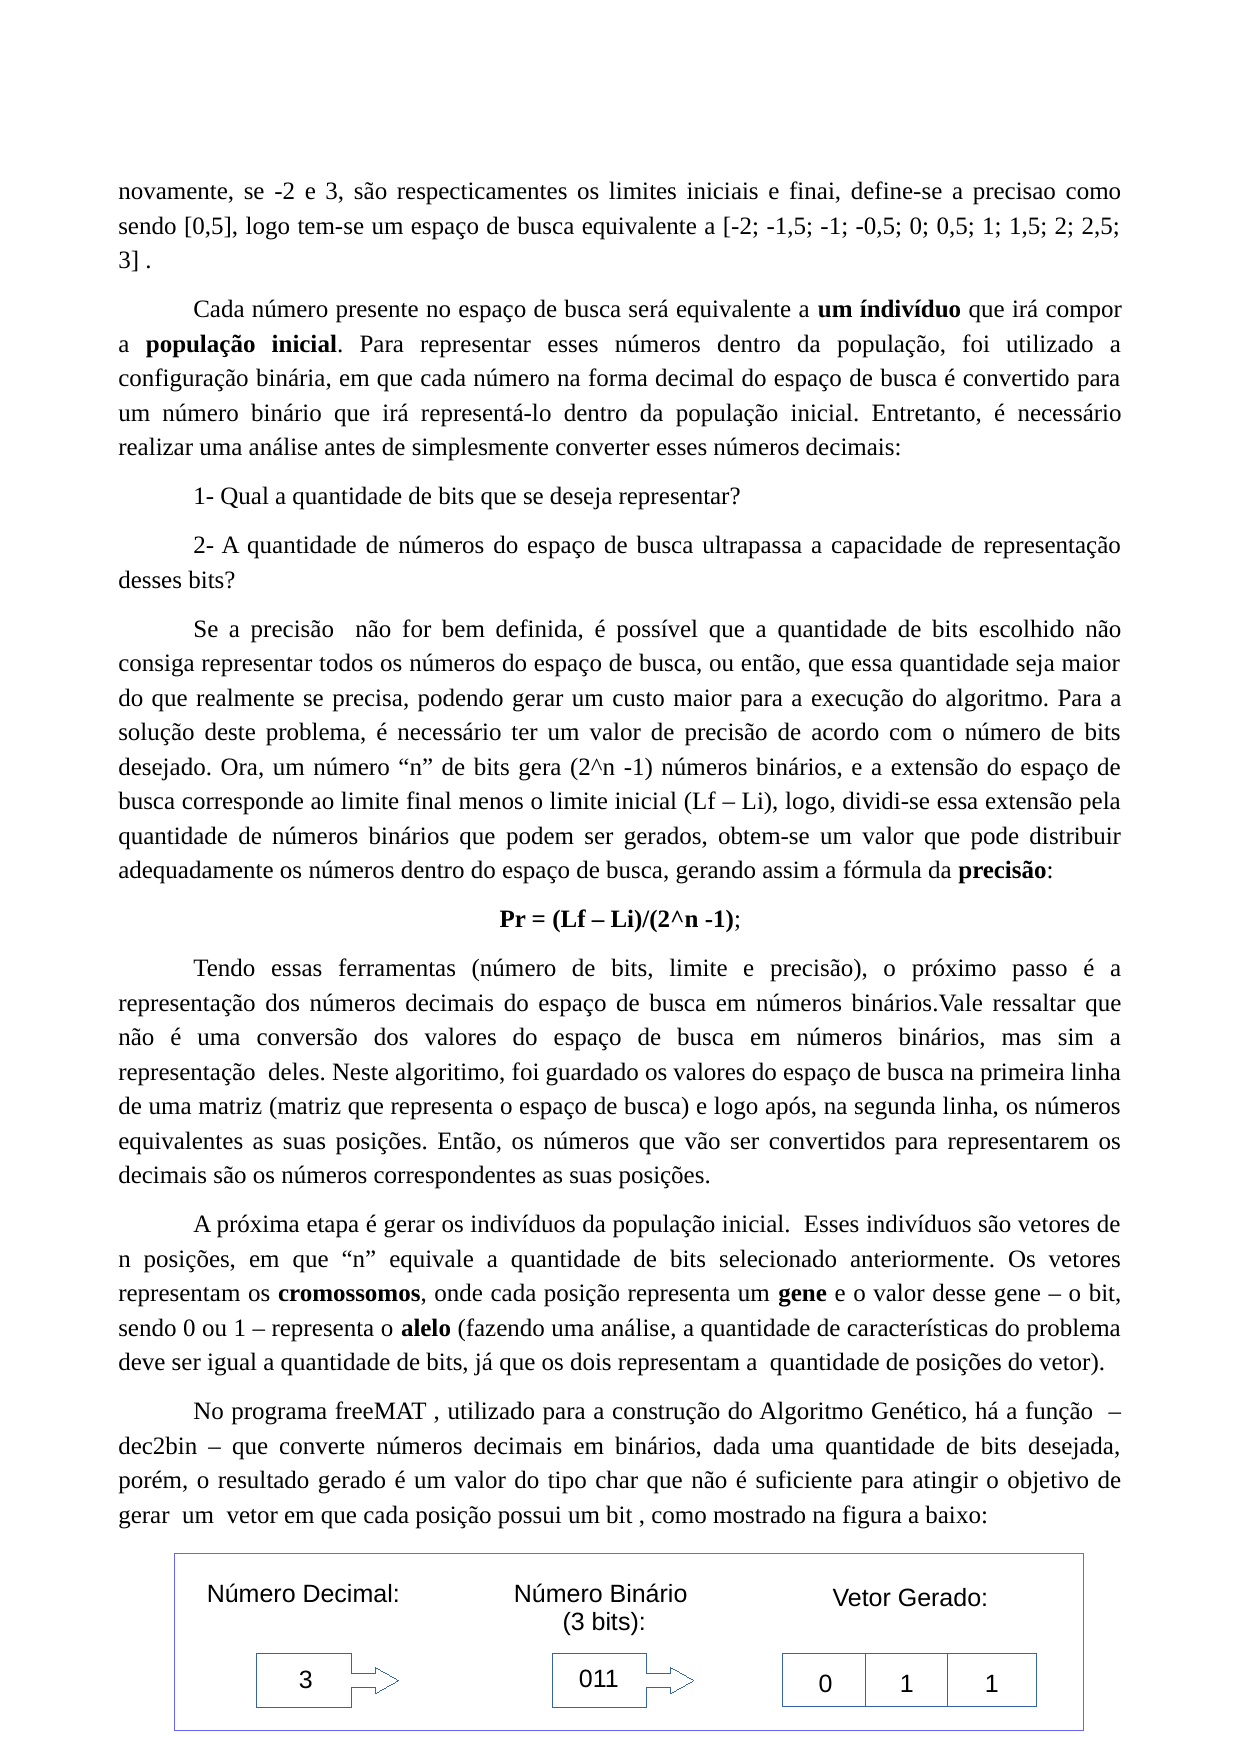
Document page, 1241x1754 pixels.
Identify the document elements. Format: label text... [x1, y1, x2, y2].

text 2- A quantidade de números do espaço de busca ultrapassa a capacidade de representação desses bits? [118, 530, 1122, 594]
text novamente, se -2 e 3, são respecticamentes os limites iniciais e finai, define-se a precisao como sendo [0,5], logo tem-se um espaço de busca equivalente a [-2; -1,5; -1; -0,5; 0; 0,5; 1; 1,5; 2; 2,5; 3] . [118, 176, 1122, 274]
text A próxima etapa é gerar os indivíduos da população inicial. Esses indivíduos são vetores de n posições, em que “n” equivale a quantidade de bits selecionado anteriormente. Os vetores representam os cromossomos, onde cada posição representa um gene e o valor desse gene – o bit, sendo 0 ou 1 – representa o alelo (fazendo uma análise, a quantidade de características do problema deve ser igual a quantidade de bits, já que os dois representam a quantidade de posições do vetor). [118, 1209, 1122, 1376]
text 1- Qual a quantidade de bits que se deseja representar? [118, 481, 1122, 510]
text Pr = (Lf – Li)/(2^n -1); [118, 904, 1122, 933]
text No programa freeMAT , utilizado para a construção do Algoritmo Genético, há a função – dec2bin – que converte números decimais em binários, dada uma quantidade de bits desejada, porém, o resultado gerado é um valor do tipo char que não é suficiente para atingir o objetivo de gerar um vetor em que cada posição possui um bit , como mostrado na figura a baixo: [118, 1396, 1122, 1528]
text Tendo essas ferramentas (número de bits, limite e precisão), o próximo passo é a representação dos números decimais do espaço de busca em números binários.Vale ressaltar que não é uma conversão dos valores do espaço de busca em números binários, mas sim a representação deles. Neste algoritimo, foi guardado os valores do espaço de busca na primeira linha de uma matriz (matriz que representa o espaço de busca) e logo após, na segunda linha, os números equivalentes as suas posições. Então, os números que vão ser convertidos para representarem os decimais são os números correspondentes as suas posições. [118, 953, 1122, 1189]
text Cada número presente no espaço de busca será equivalente a um índivíduo que irá compor a população inicial. Para representar esses números dentro da população, foi utilizado a configuração binária, em que cada número na forma decimal do espaço de busca é convertido para um número binário que irá representá-lo dentro da população inicial. Entretanto, é necessário realizar uma análise antes de simplesmente converter esses números decimais: [118, 294, 1122, 461]
text Se a precisão não for bem definida, é possível que a quantidade de bits escolhido não consiga representar todos os números do espaço de busca, ou então, que essa quantidade seja maior do que realmente se precisa, podendo gerar um custo maior para a execução do algoritmo. Para a solução deste problema, é necessário ter um valor de precisão de acordo com o número de bits desejado. Ora, um número “n” de bits gera (2^n -1) números binários, e a extensão do espaço de busca corresponde ao limite final menos o limite inicial (Lf – Li), logo, dividi-se essa extensão pela quantidade de números binários que podem ser gerados, obtem-se um valor que pode distribuir adequadamente os números dentro do espaço de busca, gerando assim a fórmula da precisão: [118, 614, 1122, 884]
